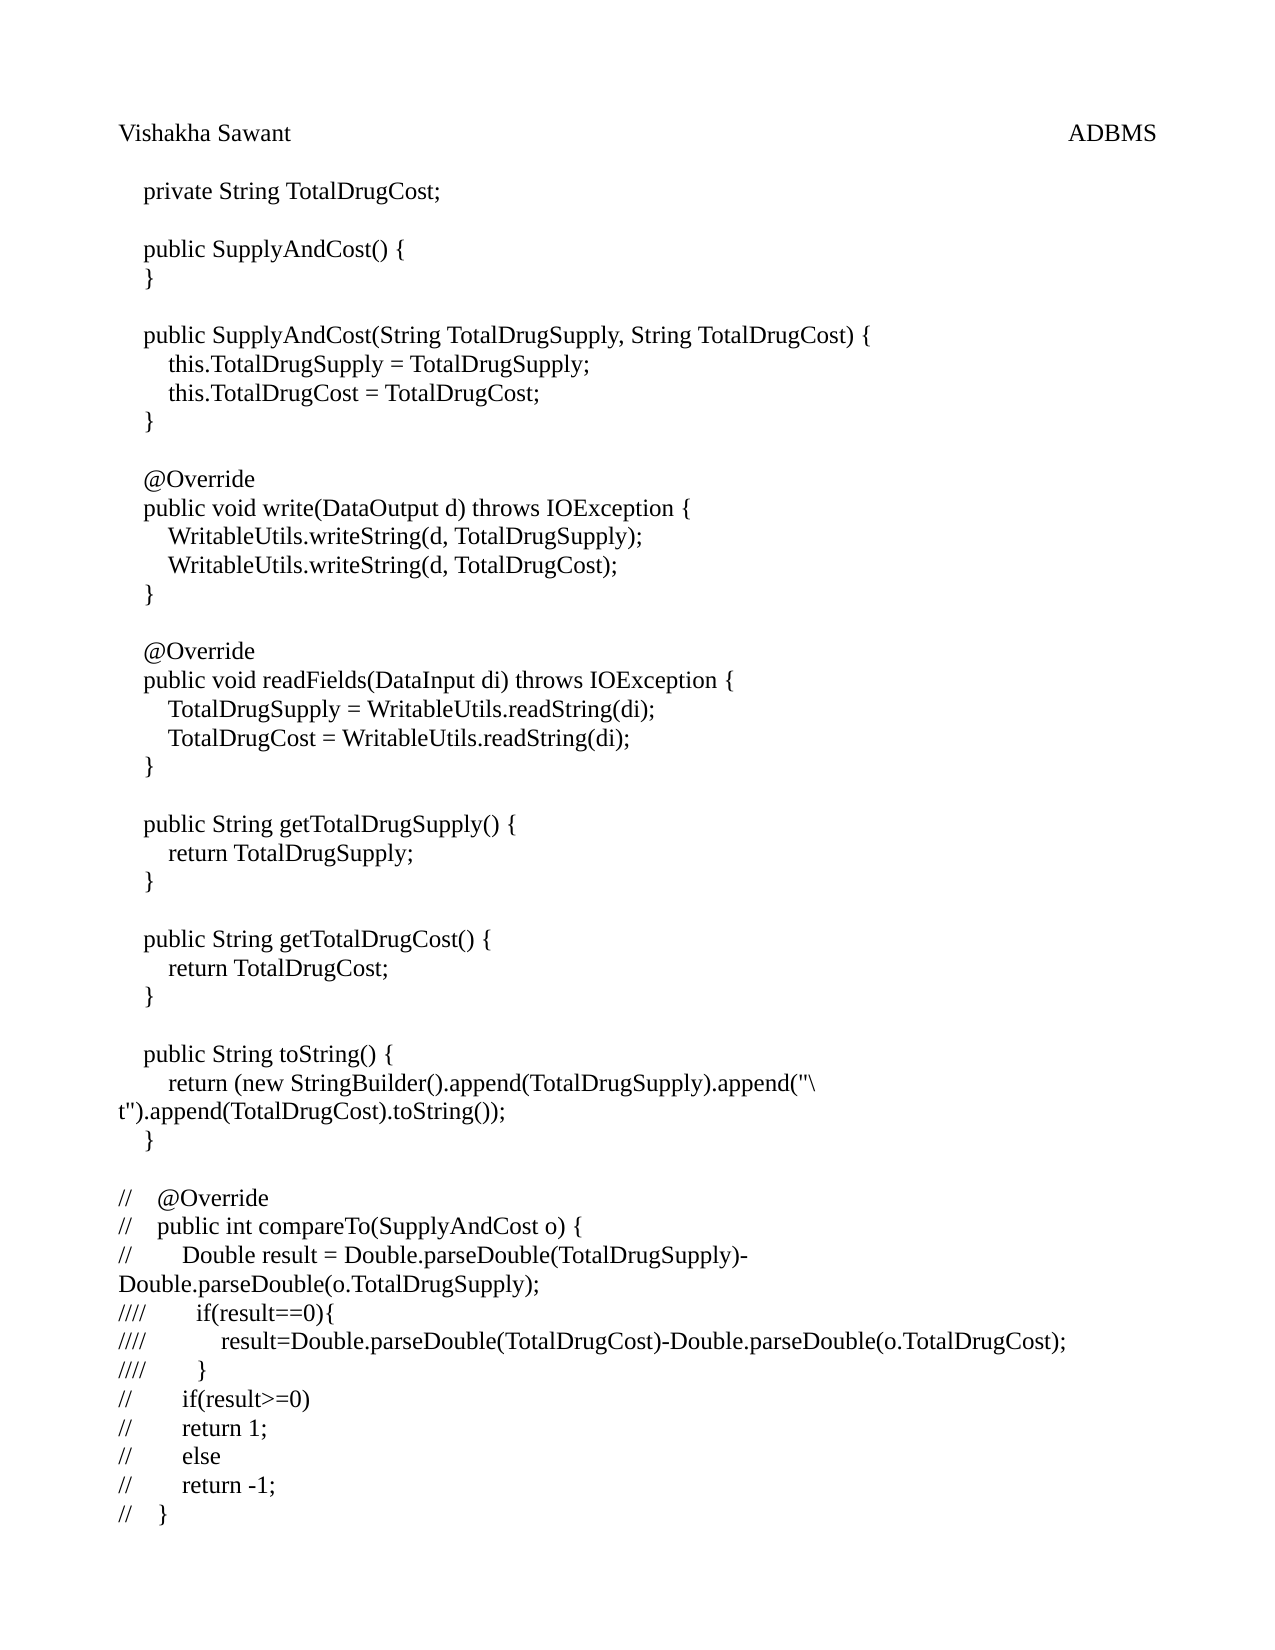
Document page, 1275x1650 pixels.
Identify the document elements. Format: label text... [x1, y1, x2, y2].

list } [118, 1125, 1157, 1154]
list //// if(result==0){ [118, 1298, 1157, 1326]
list return TotalDrugSupply; [118, 838, 1157, 866]
list @Override [118, 636, 1157, 665]
list public SupplyAndCost(String TotalDrugSupply, String TotalDrugCost) { [118, 320, 1157, 349]
list return TotalDrugCost; [118, 953, 1157, 981]
list public String toString() { [118, 1039, 1157, 1068]
list public void write(DataOutput d) throws IOException { [118, 493, 1157, 521]
list public String getTotalDrugCost() { [118, 924, 1157, 953]
list public String getTotalDrugSupply() { [118, 809, 1157, 838]
list } [118, 981, 1157, 1010]
list TotalDrugCost = WritableUtils.readString(di); [118, 723, 1157, 751]
list // public int compareTo(SupplyAndCost o) { [118, 1211, 1157, 1240]
list WritableUtils.writeString(d, TotalDrugSupply); [118, 521, 1157, 550]
list } [118, 406, 1157, 435]
list // else [118, 1441, 1157, 1470]
list } [118, 579, 1157, 608]
list this.TotalDrugCost = TotalDrugCost; [118, 378, 1157, 406]
list // @Override [118, 1183, 1157, 1211]
list } [118, 866, 1157, 895]
list //// } [118, 1355, 1157, 1384]
list //// result=Double.parseDouble(TotalDrugCost)-Double.parseDouble(o.TotalDrugCost); [118, 1326, 1157, 1355]
list public SupplyAndCost() { [118, 234, 1157, 263]
list // Double result = Double.parseDouble(TotalDrugSupply)-Double.parseDouble(o.TotalDrugSupply); [118, 1240, 1157, 1298]
list return (new StringBuilder().append(TotalDrugSupply).append("\t").append(TotalDrugCost).toString()); [118, 1068, 1157, 1125]
list this.TotalDrugSupply = TotalDrugSupply; [118, 349, 1157, 378]
list // return 1; [118, 1413, 1157, 1441]
list // } [118, 1499, 1157, 1528]
list // return -1; [118, 1470, 1157, 1499]
list private String TotalDrugCost; [118, 176, 1157, 205]
list TotalDrugSupply = WritableUtils.readString(di); [118, 694, 1157, 723]
list // if(result>=0) [118, 1384, 1157, 1413]
list public void readFields(DataInput di) throws IOException { [118, 665, 1157, 694]
list @Override [118, 464, 1157, 493]
list WritableUtils.writeString(d, TotalDrugCost); [118, 550, 1157, 579]
list } [118, 263, 1157, 291]
list } [118, 751, 1157, 780]
